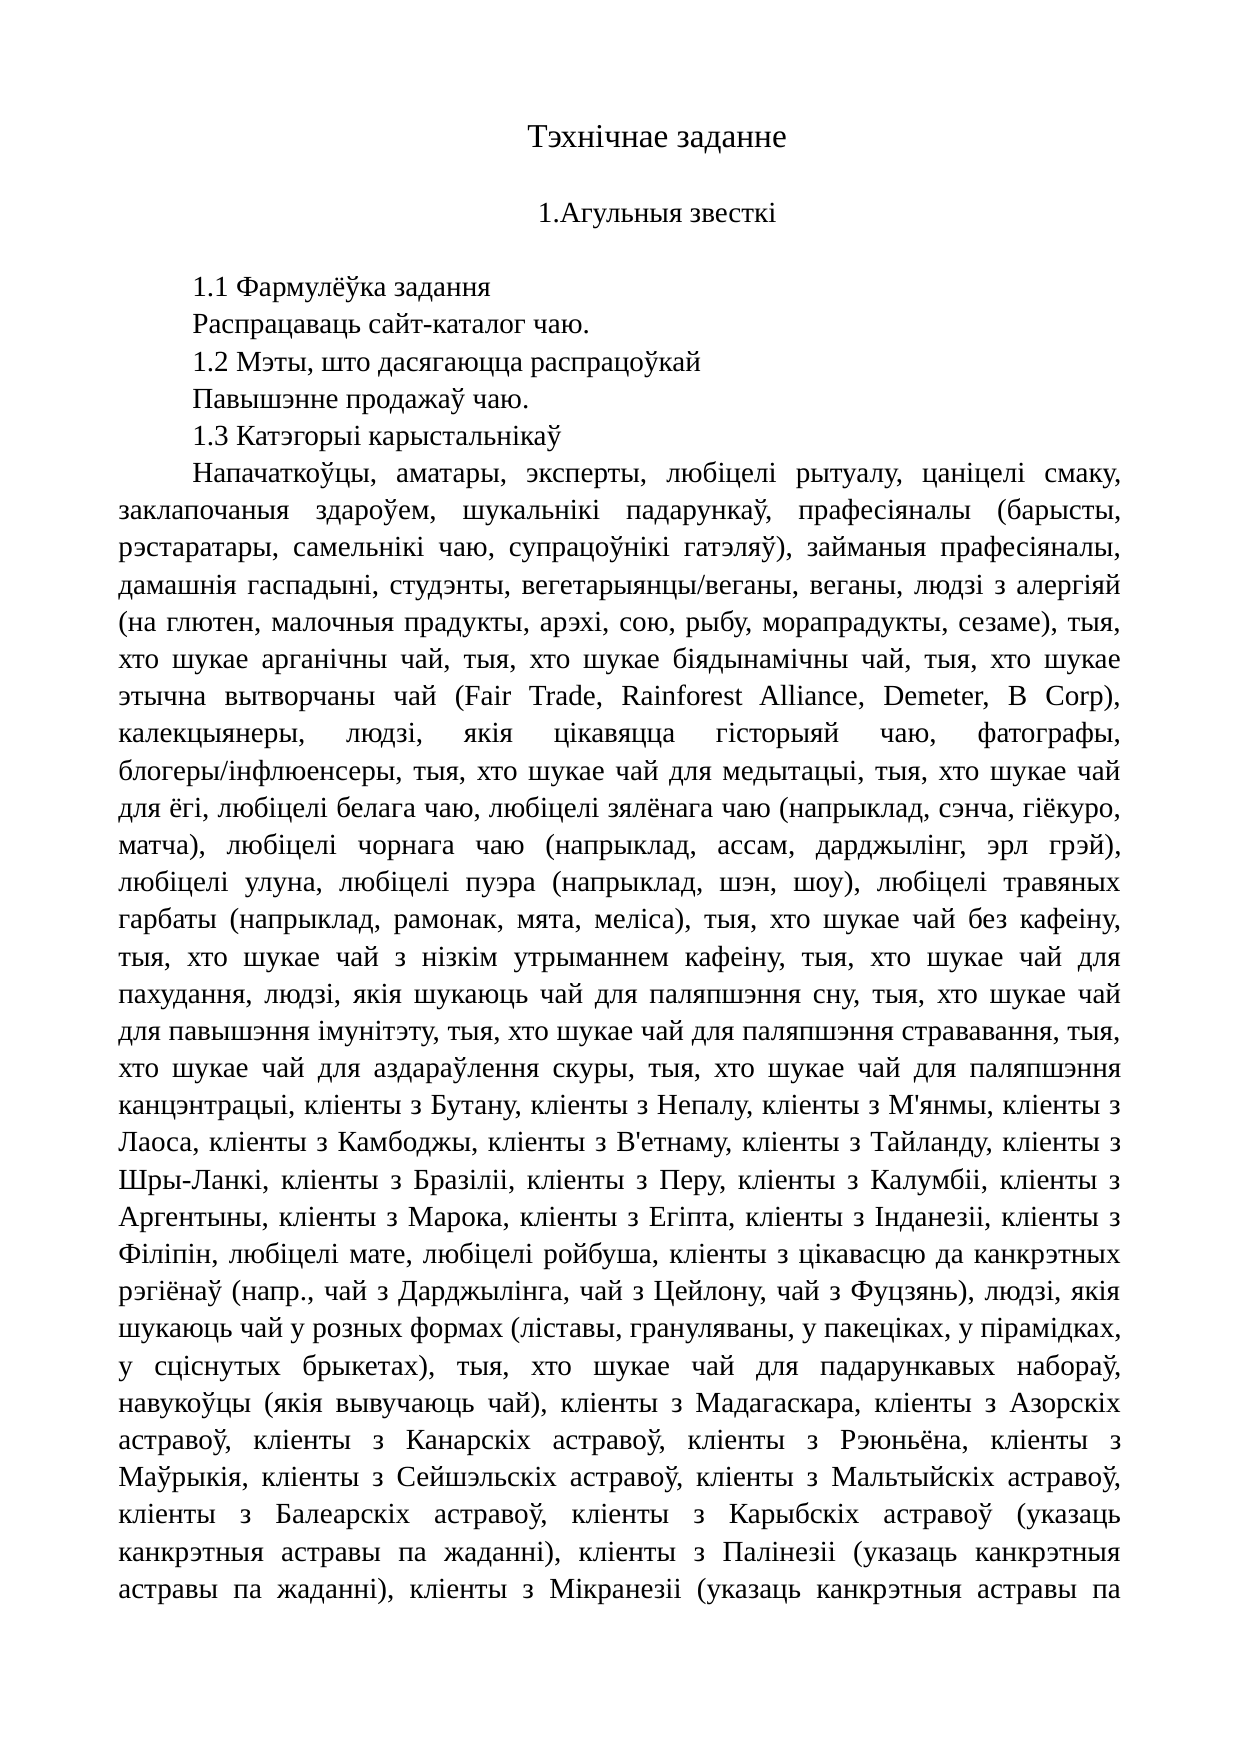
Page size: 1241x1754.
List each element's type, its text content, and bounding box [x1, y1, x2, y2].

text 1.1 Фармулёўка задання [118, 267, 1122, 304]
text 1.2 Мэты, што дасягаюцца распрацоўкай [118, 341, 1122, 378]
text Напачаткоўцы, аматары, эксперты, любіцелі рытуалу, цаніцелі смаку, заклапочаныя здароўем, шукальнікі падарункаў, прафесіяналы (барысты, рэстаратары, самельнікі чаю, супрацоўнікі гатэляў), займаныя прафесіяналы, дамашнія гаспадыні, студэнты, вегетарыянцы/веганы, веганы, людзі з алергіяй (на глютен, малочныя прадукты, арэхі, сою, рыбу, морапрадукты, сезаме), тыя, хто шукае арганічны чай, тыя, хто шукае біядынамічны чай, тыя, хто шукае этычна вытворчаны чай (Fair Trade, Rainforest Alliance, Demeter, B Corp), калекцыянеры, людзі, якія цікавяцца гісторыяй чаю, фатографы, блогеры/інфлюенсеры, тыя, хто шукае чай для медытацыі, тыя, хто шукае чай для ёгі, любіцелі белага чаю, любіцелі зялёнага чаю (напрыклад, сэнча, гіёкуро, матча), любіцелі чорнага чаю (напрыклад, ассам, дарджылінг, эрл грэй), любіцелі улуна, любіцелі пуэра (напрыклад, шэн, шоу), любіцелі травяных гарбаты (напрыклад, рамонак, мята, меліса), тыя, хто шукае чай без кафеіну, тыя, хто шукае чай з нізкім утрыманнем кафеіну, тыя, хто шукае чай для пахудання, людзі, якія шукаюць чай для паляпшэння сну, тыя, хто шукае чай для павышэння імунітэту, тыя, хто шукае чай для паляпшэння стрававання, тыя, хто шукае чай для аздараўлення скуры, тыя, хто шукае чай для паляпшэння канцэнтрацыі, кліенты з Бутану, кліенты з Непалу, кліенты з М'янмы, кліенты з Лаоса, кліенты з Камбоджы, кліенты з В'етнаму, кліенты з Тайланду, кліенты з Шры-Ланкі, кліенты з Бразіліі, кліенты з Перу, кліенты з Калумбіі, кліенты з Аргентыны, кліенты з Марока, кліенты з Егіпта, кліенты з Інданезіі, кліенты з Філіпін, любіцелі мате, любіцелі ройбуша, кліенты з цікавасцю да канкрэтных рэгіёнаў (напр., чай з Дарджылінга, чай з Цейлону, чай з Фуцзянь), людзі, якія шукаюць чай у розных формах (ліставы, грануляваны, у пакеціках, у пірамідках, у сціснутых брыкетах), тыя, хто шукае чай для падарункавых набораў, навукоўцы (якія вывучаюць чай), кліенты з Мадагаскара, кліенты з Азорскіх астравоў, кліенты з Канарскіх астравоў, кліенты з Рэюньёна, кліенты з Маўрыкія, кліенты з Сейшэльскіх астравоў, кліенты з Мальтыйскіх астравоў, кліенты з Балеарскіх астравоў, кліенты з Карыбскіх астравоў (указаць канкрэтныя астравы па жаданні), кліенты з Палінезіі (указаць канкрэтныя астравы па жаданні), кліенты з Мікранезіі (указаць канкрэтныя астравы па [118, 453, 1122, 1606]
text Тэхнічнае заданне [118, 118, 1122, 155]
text Распрацаваць сайт-каталог чаю. [118, 304, 1122, 341]
text 1.3 Катэгорыі карыстальнікаў [118, 416, 1122, 453]
text Павышэнне продажаў чаю. [118, 378, 1122, 416]
text 1.Агульныя звесткі [118, 192, 1122, 230]
